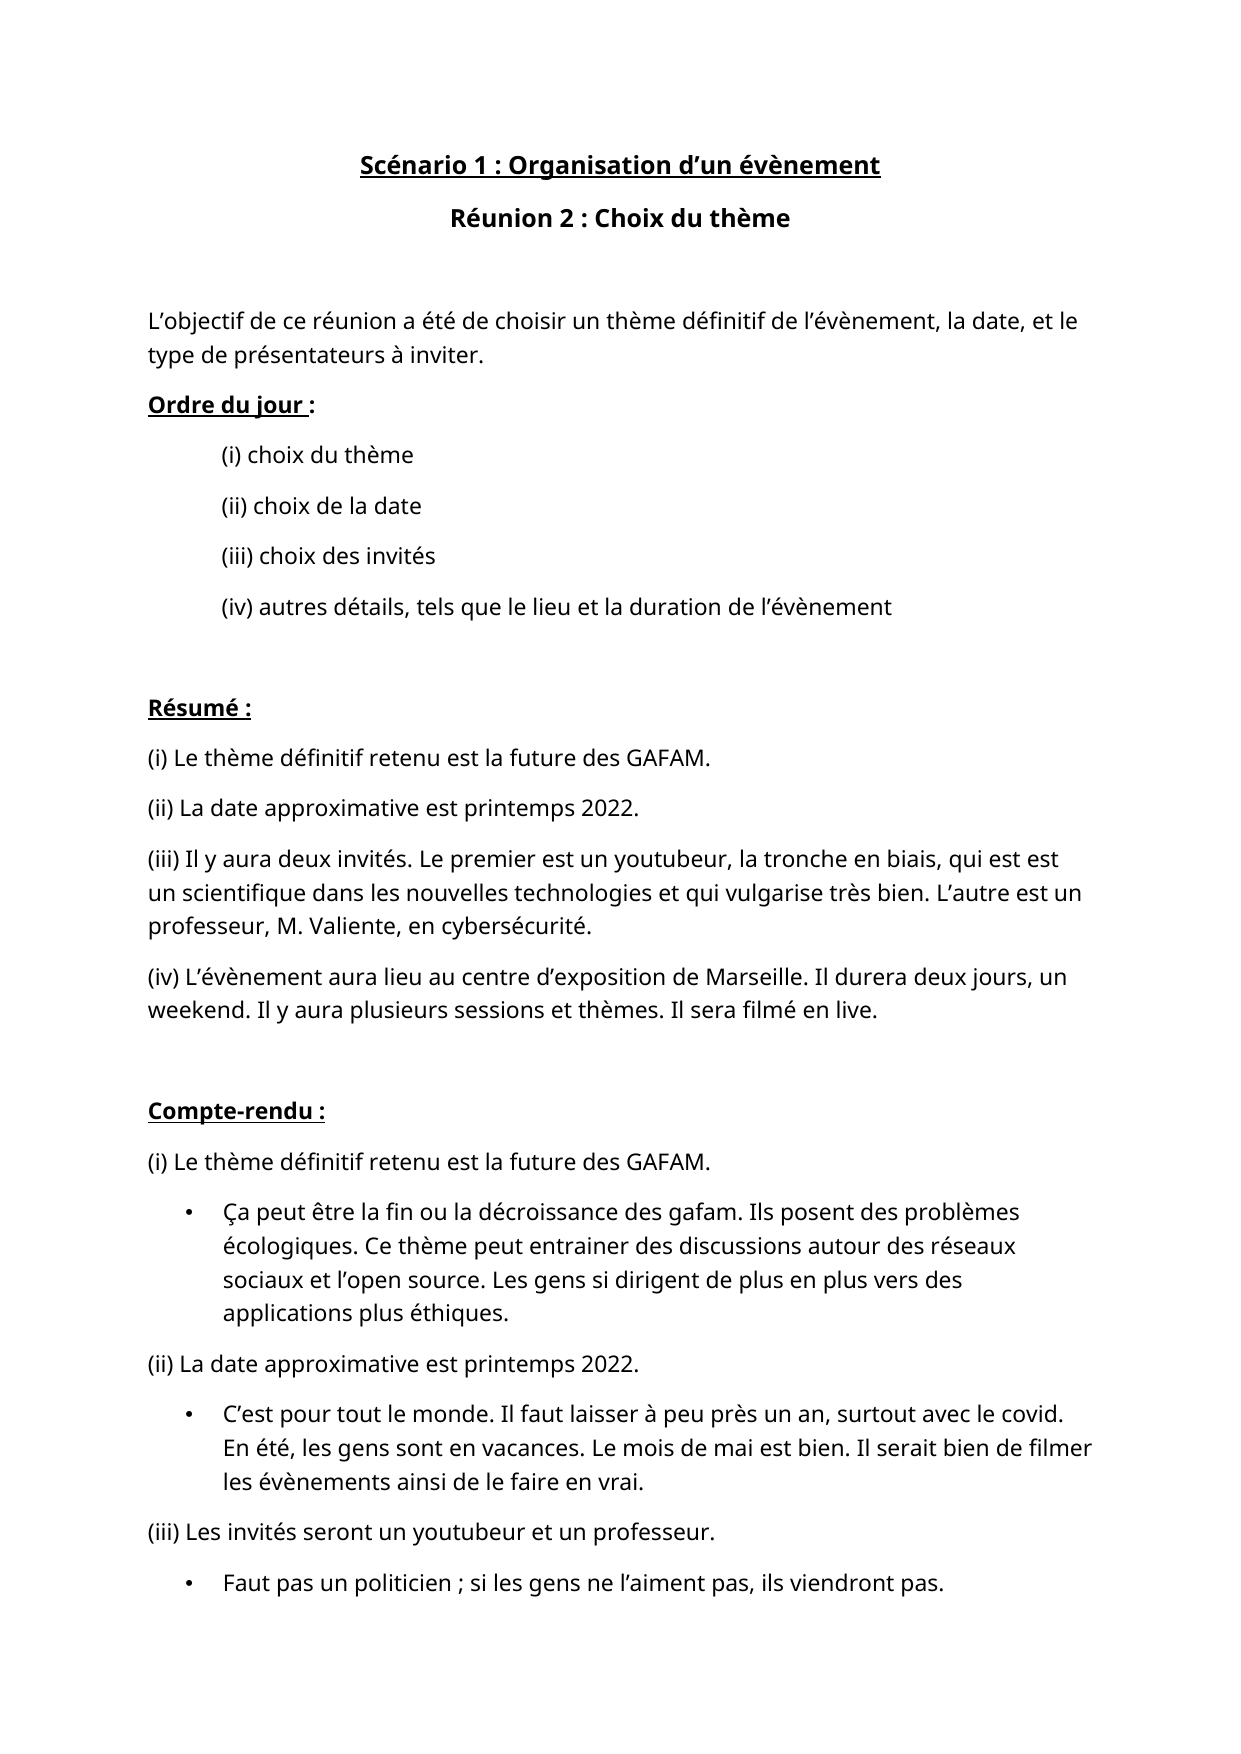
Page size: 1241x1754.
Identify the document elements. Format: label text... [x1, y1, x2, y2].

text Résumé : [148, 692, 1093, 723]
text (iv) autres détails, tels que le lieu et la duration de l’évènement [221, 591, 1093, 622]
text L’objectif de ce réunion a été de choisir un thème définitif de l’évènement, la date, et le type de présentateurs à inviter. [148, 305, 1093, 370]
list C’est pour tout le monde. Il faut laisser à peu près un an, surtout avec le covid. En été, les gens sont en vacances. Le mois de mai est bien. Il serait bien de filmer les évènements ainsi de le faire en vrai. [185, 1398, 1093, 1497]
text (iii) Il y aura deux invités. Le premier est un youtubeur, la tronche en biais, qui est est un scientifique dans les nouvelles technologies et qui vulgarise très bien. L’autre est un professeur, M. Valiente, en cybersécurité. [148, 843, 1093, 942]
text (i) choix du thème [221, 439, 1093, 471]
text (iii) choix des invités [221, 540, 1093, 572]
text (ii) La date approximative est printemps 2022. [148, 792, 1093, 824]
text (iv) L’évènement aura lieu au centre d’exposition de Marseille. Il durera deux jours, un weekend. Il y aura plusieurs sessions et thèmes. Il sera filmé en live. [148, 961, 1093, 1026]
list Ça peut être la fin ou la décroissance des gafam. Ils posent des problèmes écologiques. Ce thème peut entrainer des discussions autour des réseaux sociaux et l’open source. Les gens si dirigent de plus en plus vers des applications plus éthiques. [185, 1196, 1093, 1329]
text Scénario 1 : Organisation d’un évènement [148, 148, 1093, 182]
text (i) Le thème définitif retenu est la future des GAFAM. [148, 1146, 1093, 1177]
text (i) Le thème définitif retenu est la future des GAFAM. [148, 742, 1093, 773]
text (ii) La date approximative est printemps 2022. [148, 1348, 1093, 1379]
text Ordre du jour : [148, 389, 1093, 420]
text (ii) choix de la date [221, 490, 1093, 521]
text Réunion 2 : Choix du thème [148, 201, 1093, 235]
text (iii) Les invités seront un youtubeur et un professeur. [148, 1516, 1093, 1547]
list Faut pas un politicien ; si les gens ne l’aiment pas, ils viendront pas. [185, 1567, 1093, 1598]
text Compte-rendu : [148, 1095, 1093, 1127]
